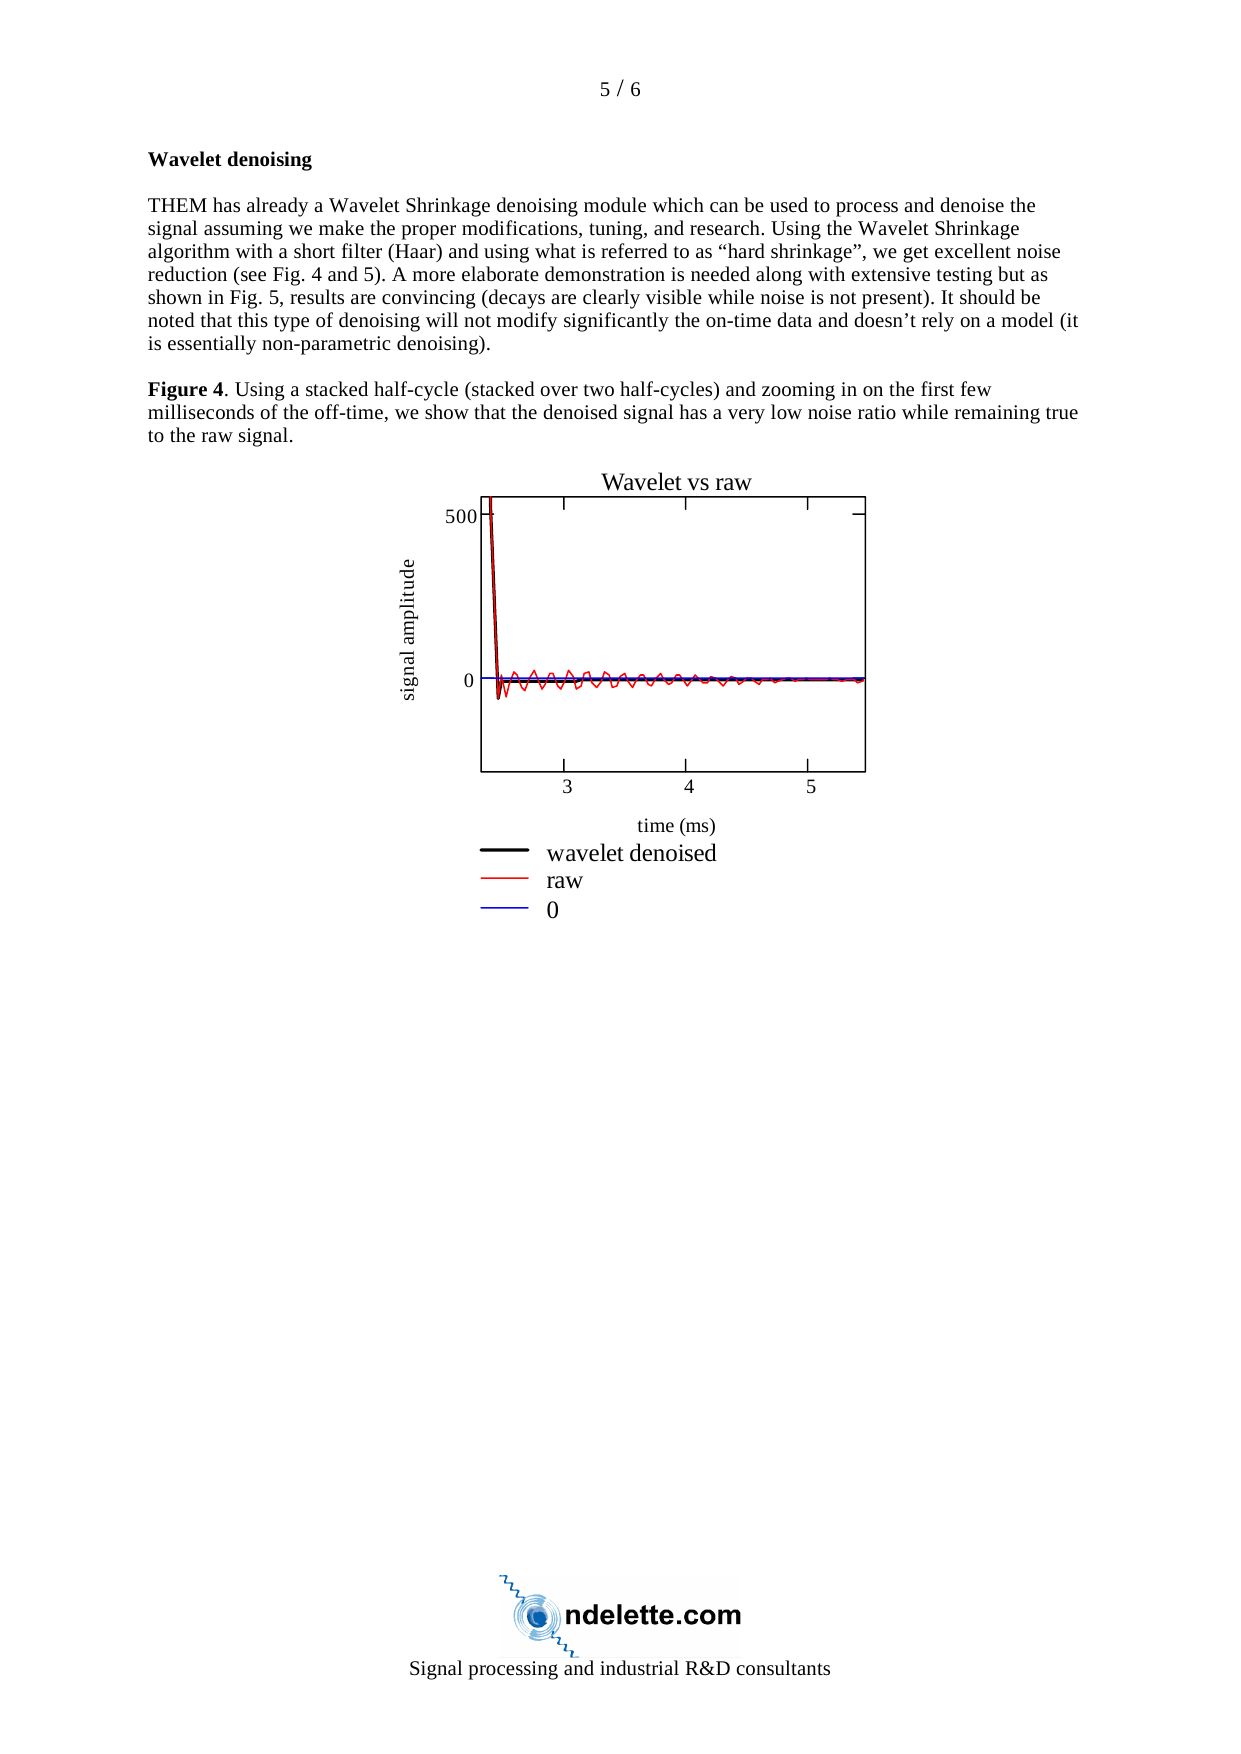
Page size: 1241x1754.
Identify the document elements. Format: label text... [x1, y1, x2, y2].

text Figure 4. Using a stacked half-cycle (stacked over two half-cycles) and zooming in on the first few milliseconds of the off-time, we show that the denoised signal has a very low noise ratio while remaining true to the raw signal. [148, 378, 1093, 447]
text THEM has already a Wavelet Shrinkage denoising module which can be used to process and denoise the signal assuming we make the proper modifications, tuning, and research. Using the Wavelet Shrinkage algorithm with a short filter (Haar) and using what is referred to as “hard shrinkage”, we get excellent noise reduction (see Fig. 4 and 5). A more elaborate demonstration is needed along with extensive testing but as shown in Fig. 5, results are convincing (decays are clearly visible while noise is not present). It should be noted that this type of denoising will not modify significantly the on-time data and doesn’t rely on a model (it is essentially non-parametric denoising). [148, 194, 1093, 355]
subtitle Wavelet denoising [148, 148, 1093, 171]
